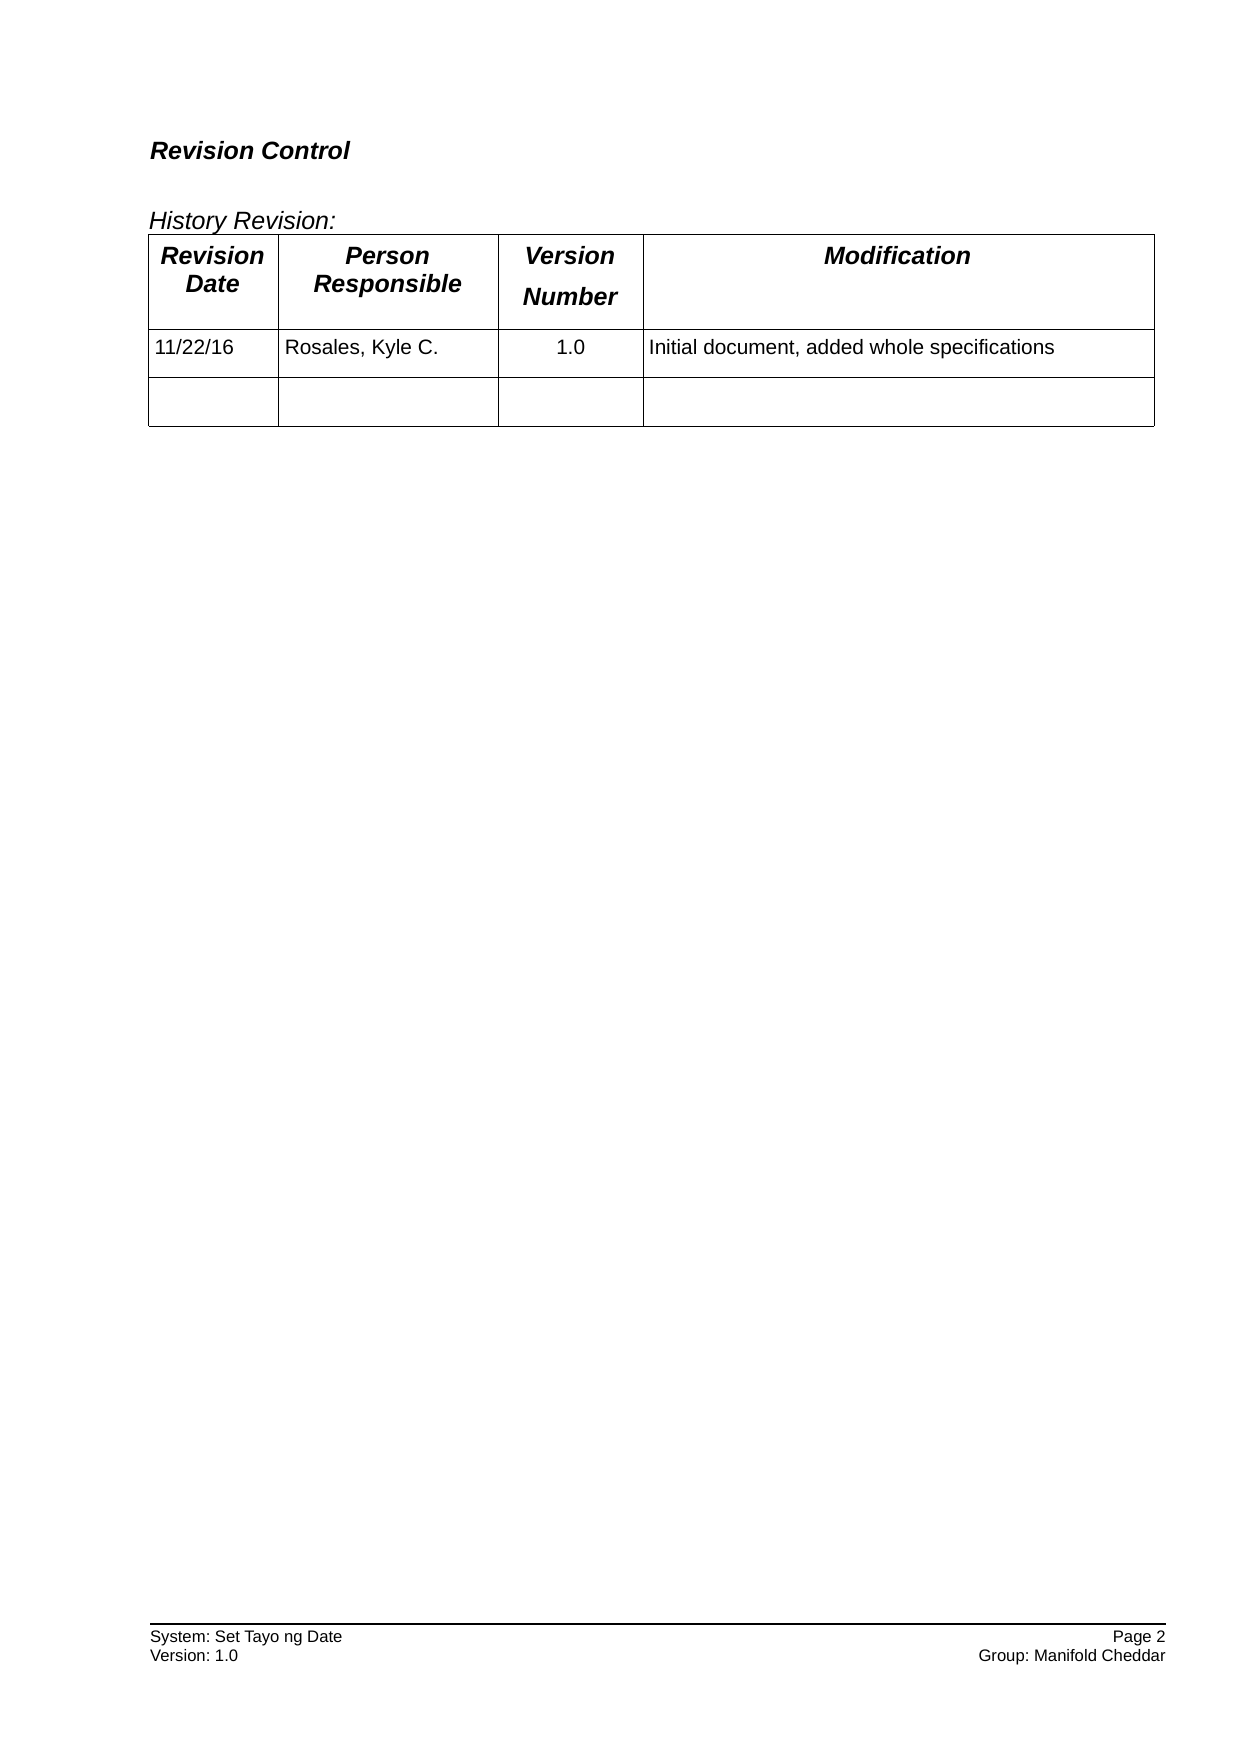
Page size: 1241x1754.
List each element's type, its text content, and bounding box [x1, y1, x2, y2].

table_header Revision Date [149, 235, 278, 329]
table_header Person Responsible [279, 235, 498, 329]
table_cell 1.0 [499, 330, 643, 377]
table_cell 11/22/16 [149, 330, 278, 377]
text History Revision: [148, 206, 1166, 234]
table_header Version Number [499, 235, 643, 329]
table_cell [499, 378, 643, 426]
table_cell [279, 378, 498, 426]
table_header Modification [644, 235, 1154, 329]
table_cell [644, 378, 1154, 426]
table_cell Initial document, added whole specifications [644, 330, 1154, 377]
table_cell [149, 378, 278, 426]
table_cell Rosales, Kyle C. [279, 330, 498, 377]
subtitle Revision Control [150, 136, 1166, 164]
